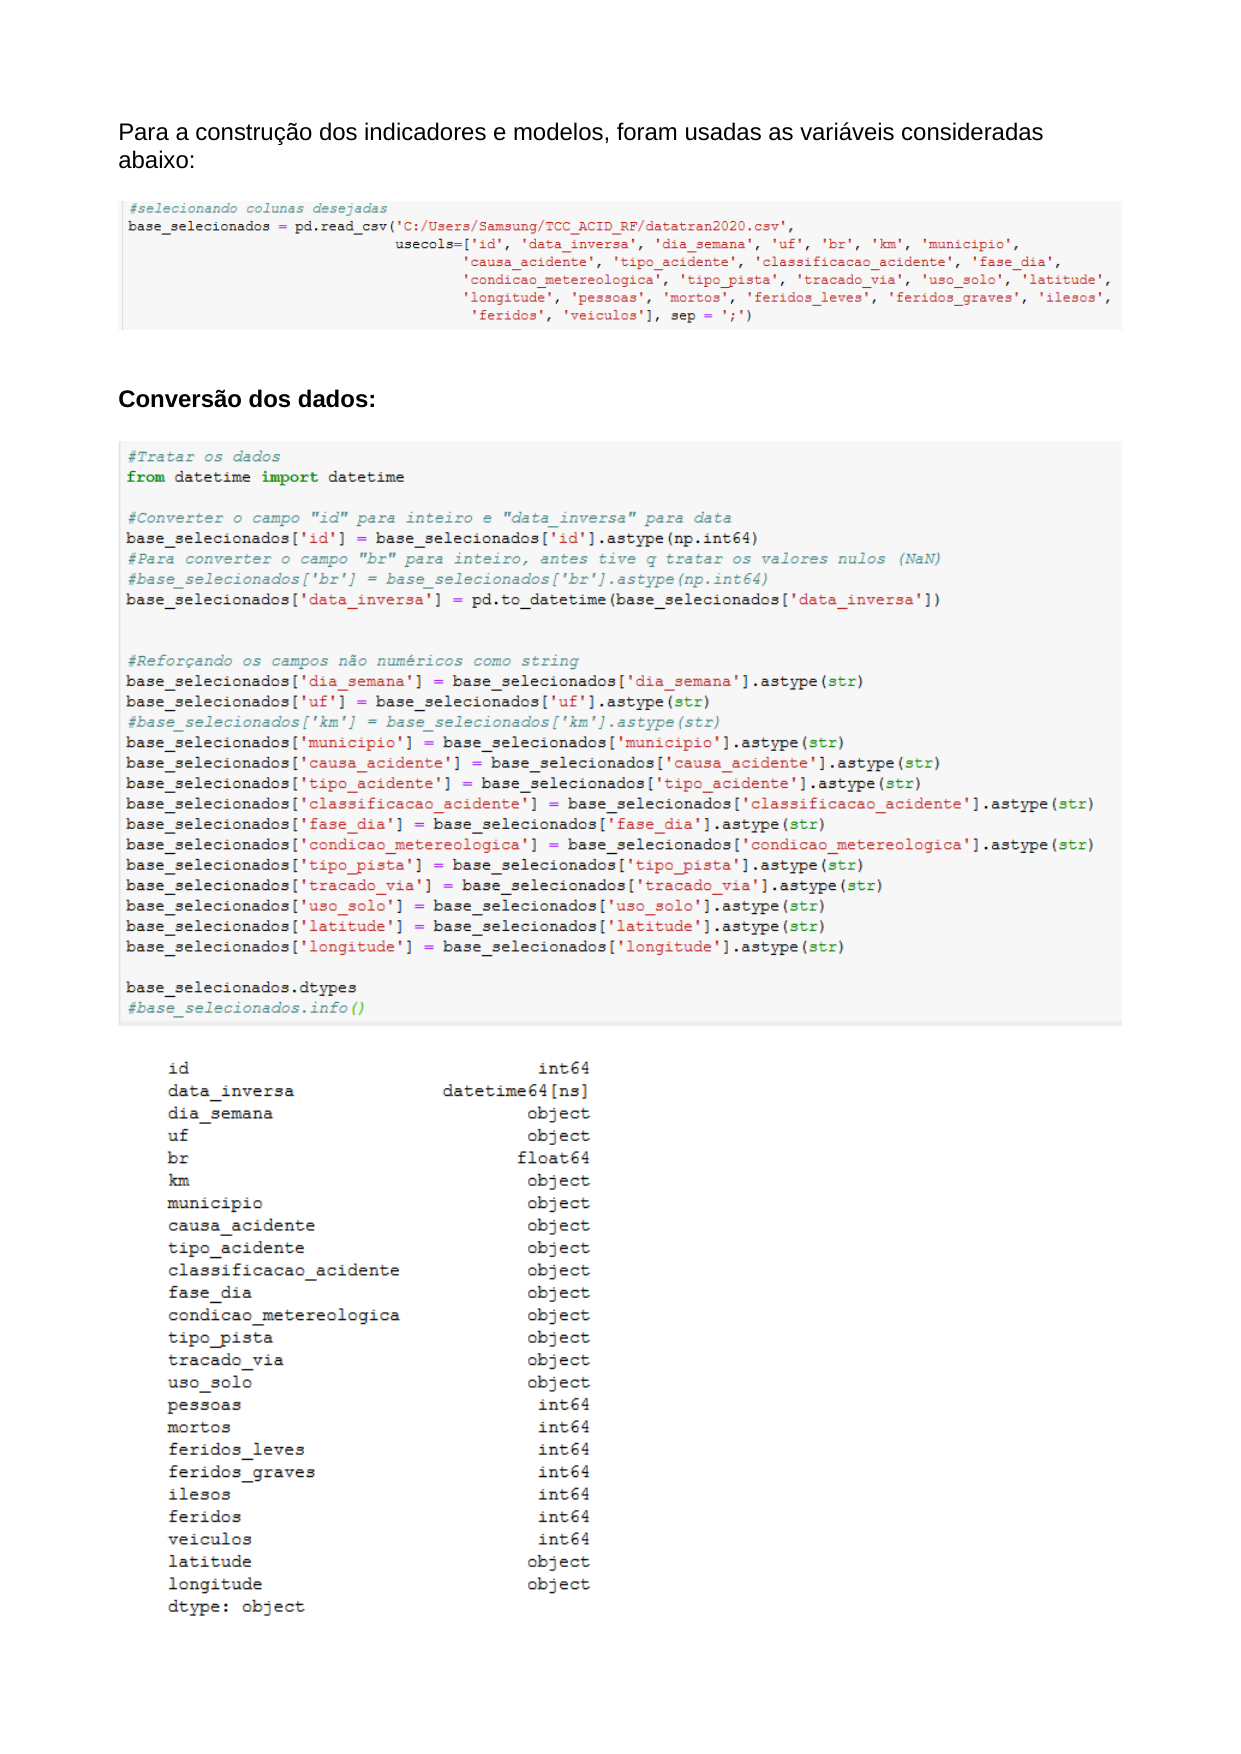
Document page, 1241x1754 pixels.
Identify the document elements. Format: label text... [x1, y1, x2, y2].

picture [118, 441, 1123, 1026]
text Para a construção dos indicadores e modelos, foram usadas as variáveis consideradas abaixo: [118, 118, 1122, 173]
picture [118, 201, 1123, 330]
picture [152, 1054, 609, 1629]
text Conversão dos dados: [118, 385, 1122, 413]
